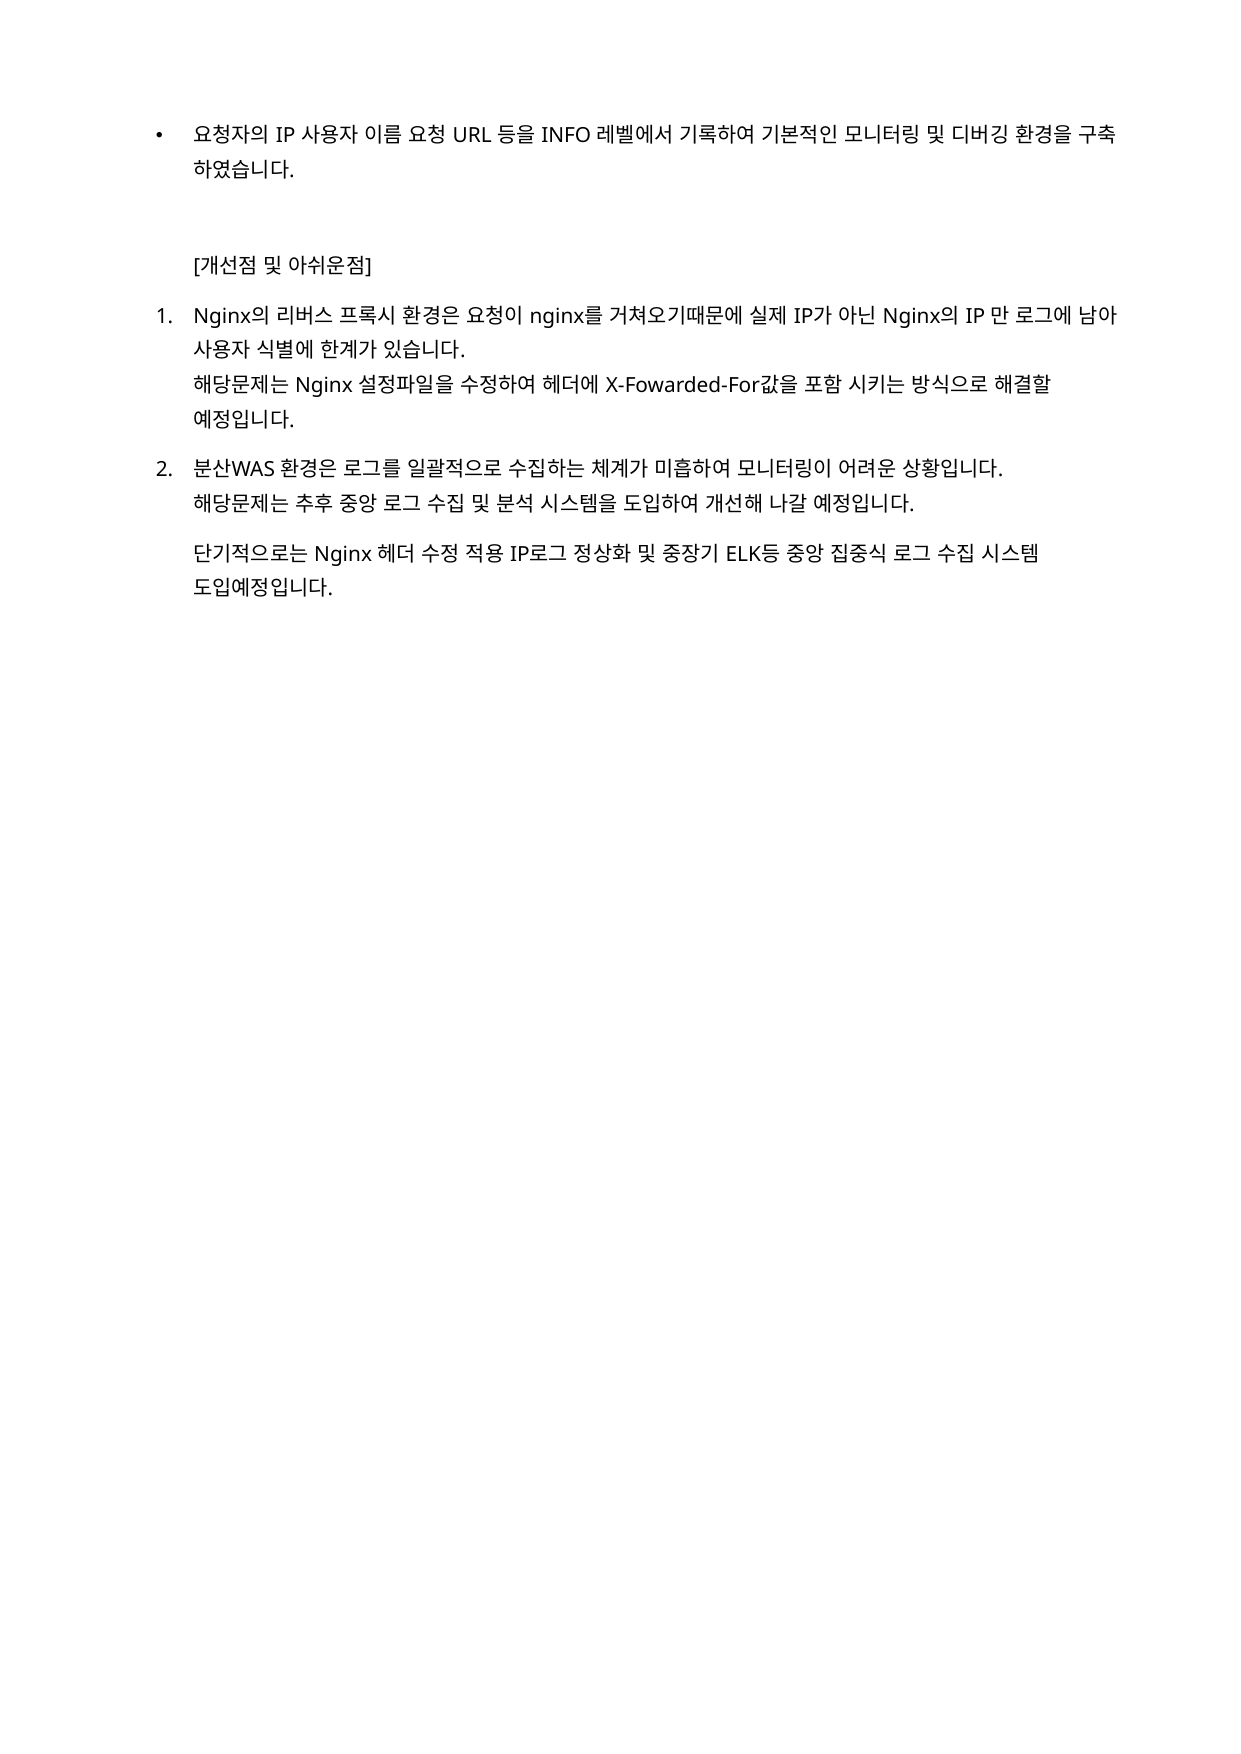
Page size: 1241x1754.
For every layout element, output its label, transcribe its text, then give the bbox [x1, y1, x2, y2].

list [개선점 및 아쉬운점] [156, 249, 1122, 280]
list 단기적으로는 Nginx 헤더 수정 적용 IP로그 정상화 및 중장기 ELK등 중앙 집중식 로그 수집 시스템 도입예정입니다. [156, 537, 1122, 602]
list Nginx의 리버스 프록시 환경은 요청이 nginx를 거쳐오기때문에 실제 IP가 아닌 Nginx의 IP 만 로그에 남아 사용자 식별에 한계가 있습니다. 해당문제는 Nginx 설정파일을 수정하여 헤더에 X-Fowarded-For값을 포함 시키는 방식으로 해결할 예정입니다. [156, 299, 1122, 433]
list 분산WAS 환경은 로그를 일괄적으로 수집하는 체계가 미흡하여 모니터링이 어려운 상황입니다. 해당문제는 추후 중앙 로그 수집 및 분석 시스템을 도입하여 개선해 나갈 예정입니다. [156, 453, 1122, 518]
list 요청자의 IP 사용자 이름 요청 URL 등을 INFO 레벨에서 기록하여 기본적인 모니터링 및 디버깅 환경을 구축 하였습니다. [156, 118, 1122, 183]
